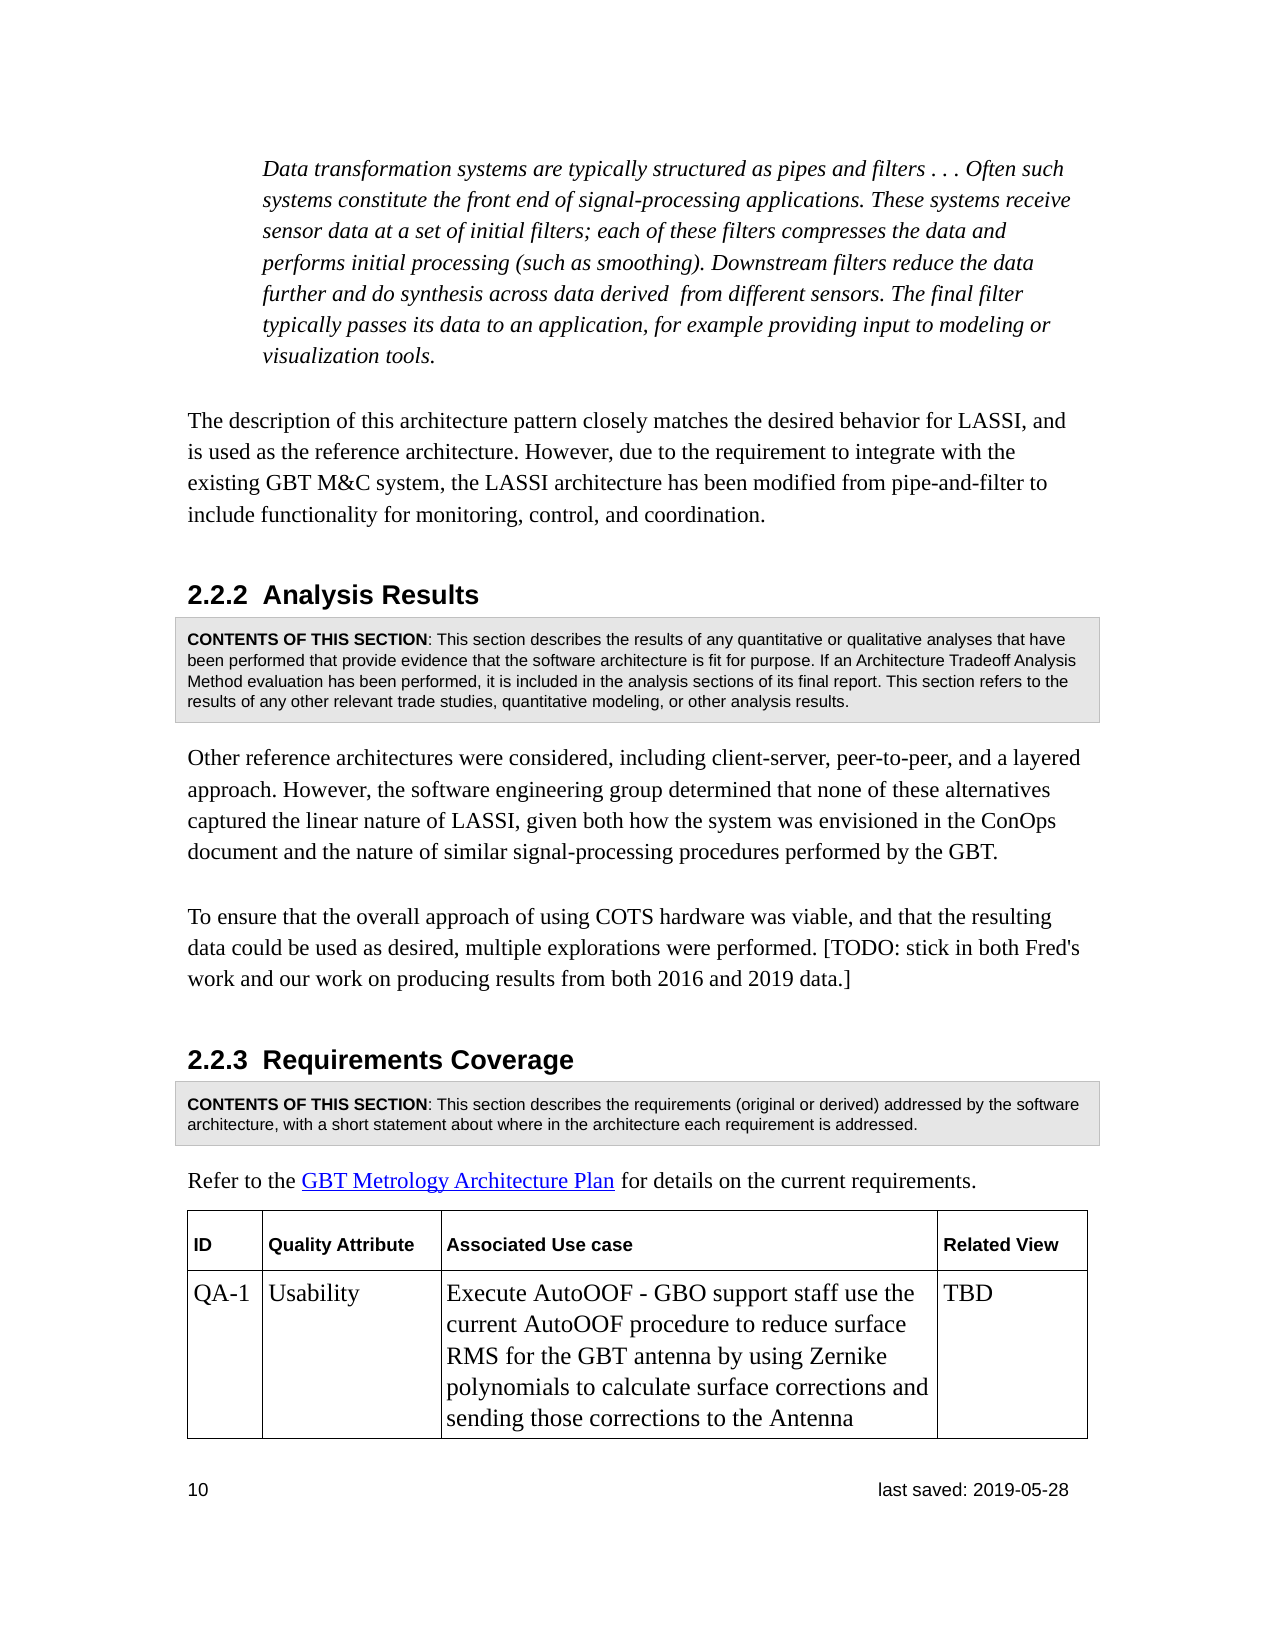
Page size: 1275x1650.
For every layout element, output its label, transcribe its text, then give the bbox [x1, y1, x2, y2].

table_cell QA-1 [188, 1271, 262, 1438]
table_cell Usability [263, 1271, 441, 1438]
text The description of this architecture pattern closely matches the desired behavior for LASSI, and is used as the reference architecture. However, due to the requirement to integrate with the existing GBT M&C system, the LASSI architecture has been modified from pipe-and-filter to include functionality for monitoring, control, and coordination. [187, 402, 1087, 527]
subtitle Analysis Results [187, 575, 1087, 610]
text To ensure that the overall approach of using COTS hardware was viable, and that the resulting data could be used as desired, multiple explorations were performed. [TODO: stick in both Fred's work and our work on producing results from both 2016 and 2019 data.] [187, 898, 1087, 992]
table_header Associated Use case [442, 1211, 937, 1270]
table_cell Execute AutoOOF - GBO support staff use the current AutoOOF procedure to reduce surface RMS for the GBT antenna by using Zernike polynomials to calculate surface corrections and sending those corrections to the Antenna [442, 1271, 937, 1438]
text Refer to the GBT Metrology Architecture Plan for details on the current requirements. [187, 1162, 1087, 1194]
subtitle Requirements Coverage [187, 1039, 1087, 1075]
table_cell TBD [938, 1271, 1087, 1438]
text Data transformation systems are typically structured as pipes and filters . . . Often such systems constitute the front end of signal-processing applications. These systems receive sensor data at a set of initial filters; each of these filters compresses the data and performs initial processing (such as smoothing). Downstream filters reduce the data further and do synthesis across data derived from different sensors. The final filter typically passes its data to an application, for example providing input to modeling or visualization tools. [262, 150, 1087, 369]
text Other reference architectures were considered, including client-server, peer-to-peer, and a layered approach. However, the software engineering group determined that none of these alternatives captured the linear nature of LASSI, given both how the system was envisioned in the ConOps document and the nature of similar signal-processing procedures performed by the GBT. [187, 739, 1087, 864]
table_header CONTENTS OF THIS SECTION: This section describes the requirements (original or derived) addressed by the software architecture, with a short statement about where in the architecture each requirement is addressed. [176, 1082, 1099, 1145]
table_header CONTENTS OF THIS SECTION: This section describes the results of any quantitative or qualitative analyses that have been performed that provide evidence that the software architecture is fit for purpose. If an Architecture Tradeoff Analysis Method evaluation has been performed, it is included in the analysis sections of its final report. This section refers to the results of any other relevant trade studies, quantitative modeling, or other analysis results. [176, 618, 1099, 722]
table_header ID [188, 1211, 262, 1270]
table_header Related View [938, 1211, 1087, 1270]
table_header Quality Attribute [263, 1211, 441, 1270]
